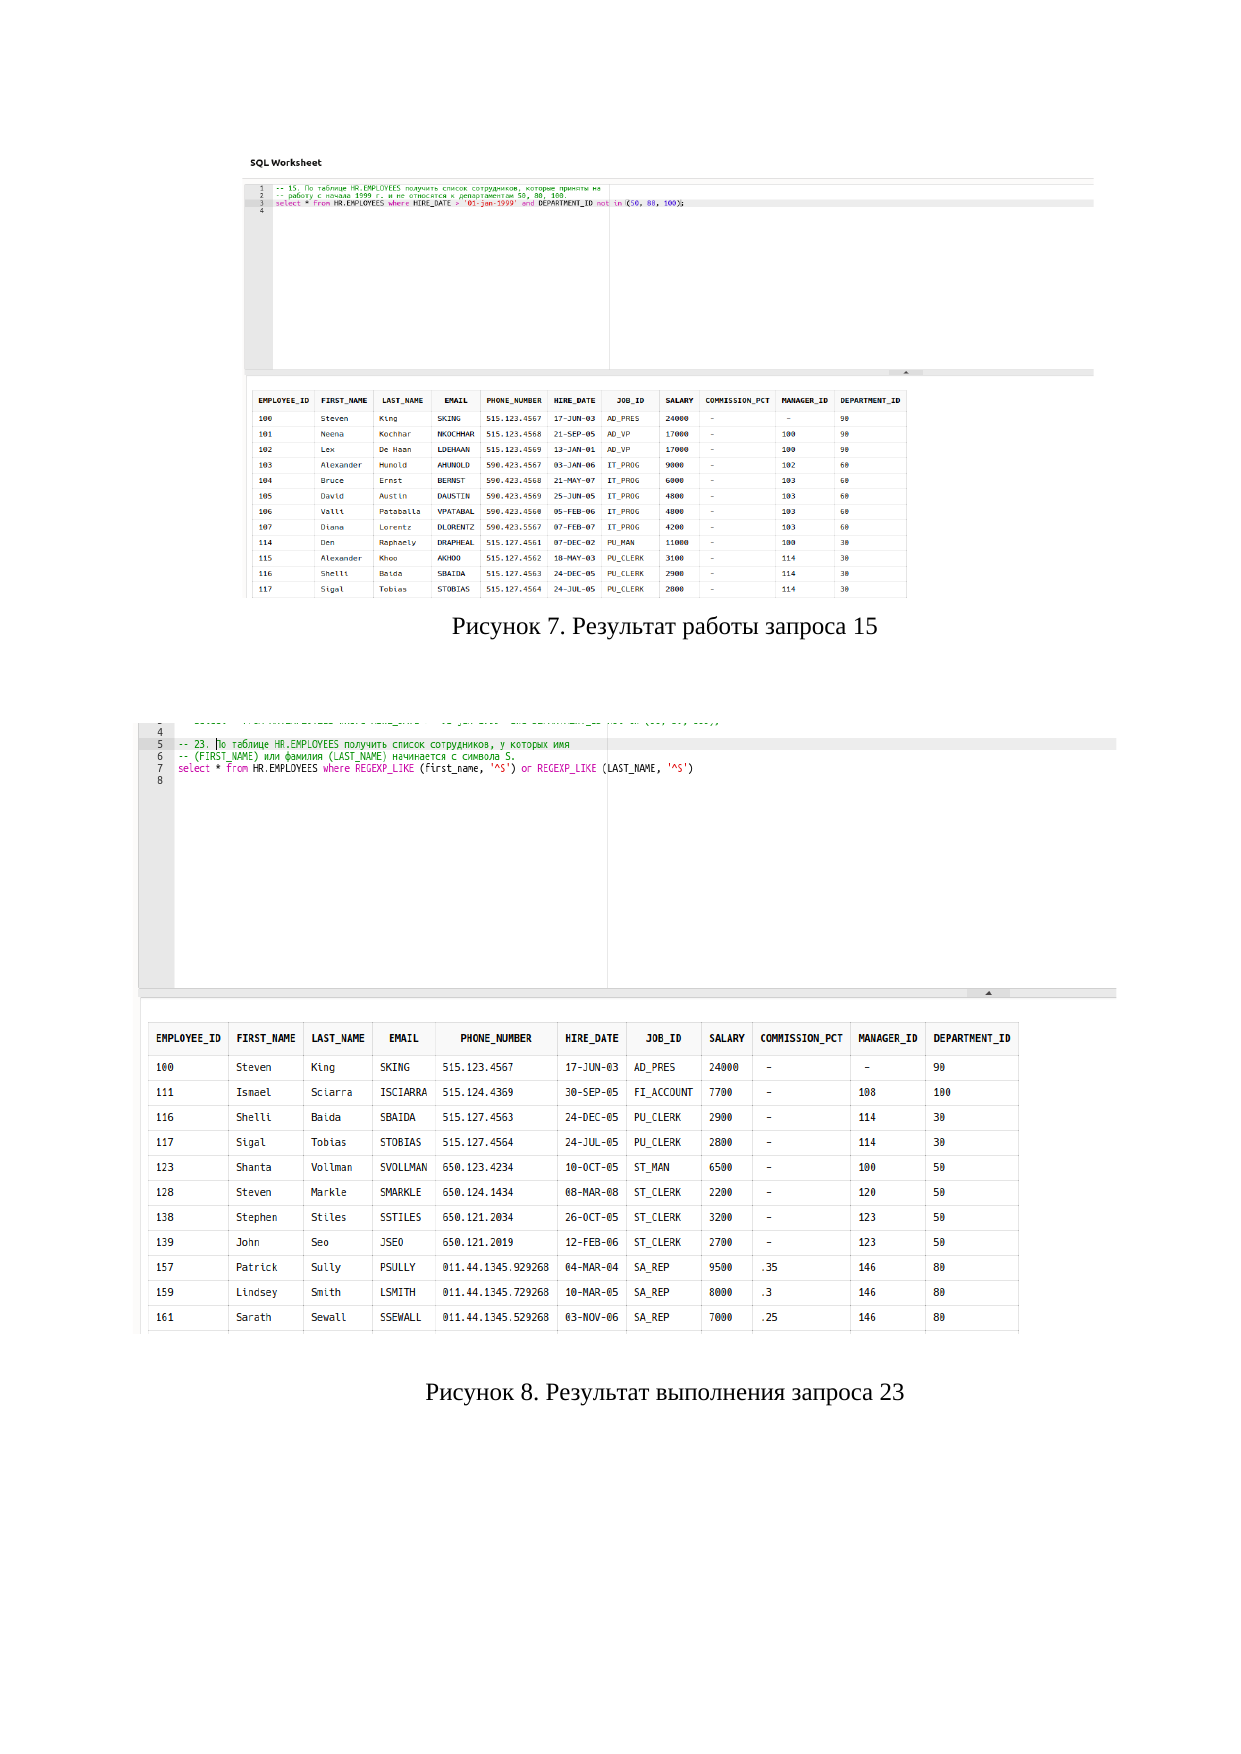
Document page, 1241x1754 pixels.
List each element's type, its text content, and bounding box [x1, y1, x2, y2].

text Рисунок 7. Результат работы запроса 15 [177, 206, 1152, 640]
text Рисунок 8. Результат выполнения запроса 23 [177, 1377, 1152, 1406]
picture [132, 723, 1117, 1334]
picture [242, 150, 1094, 598]
